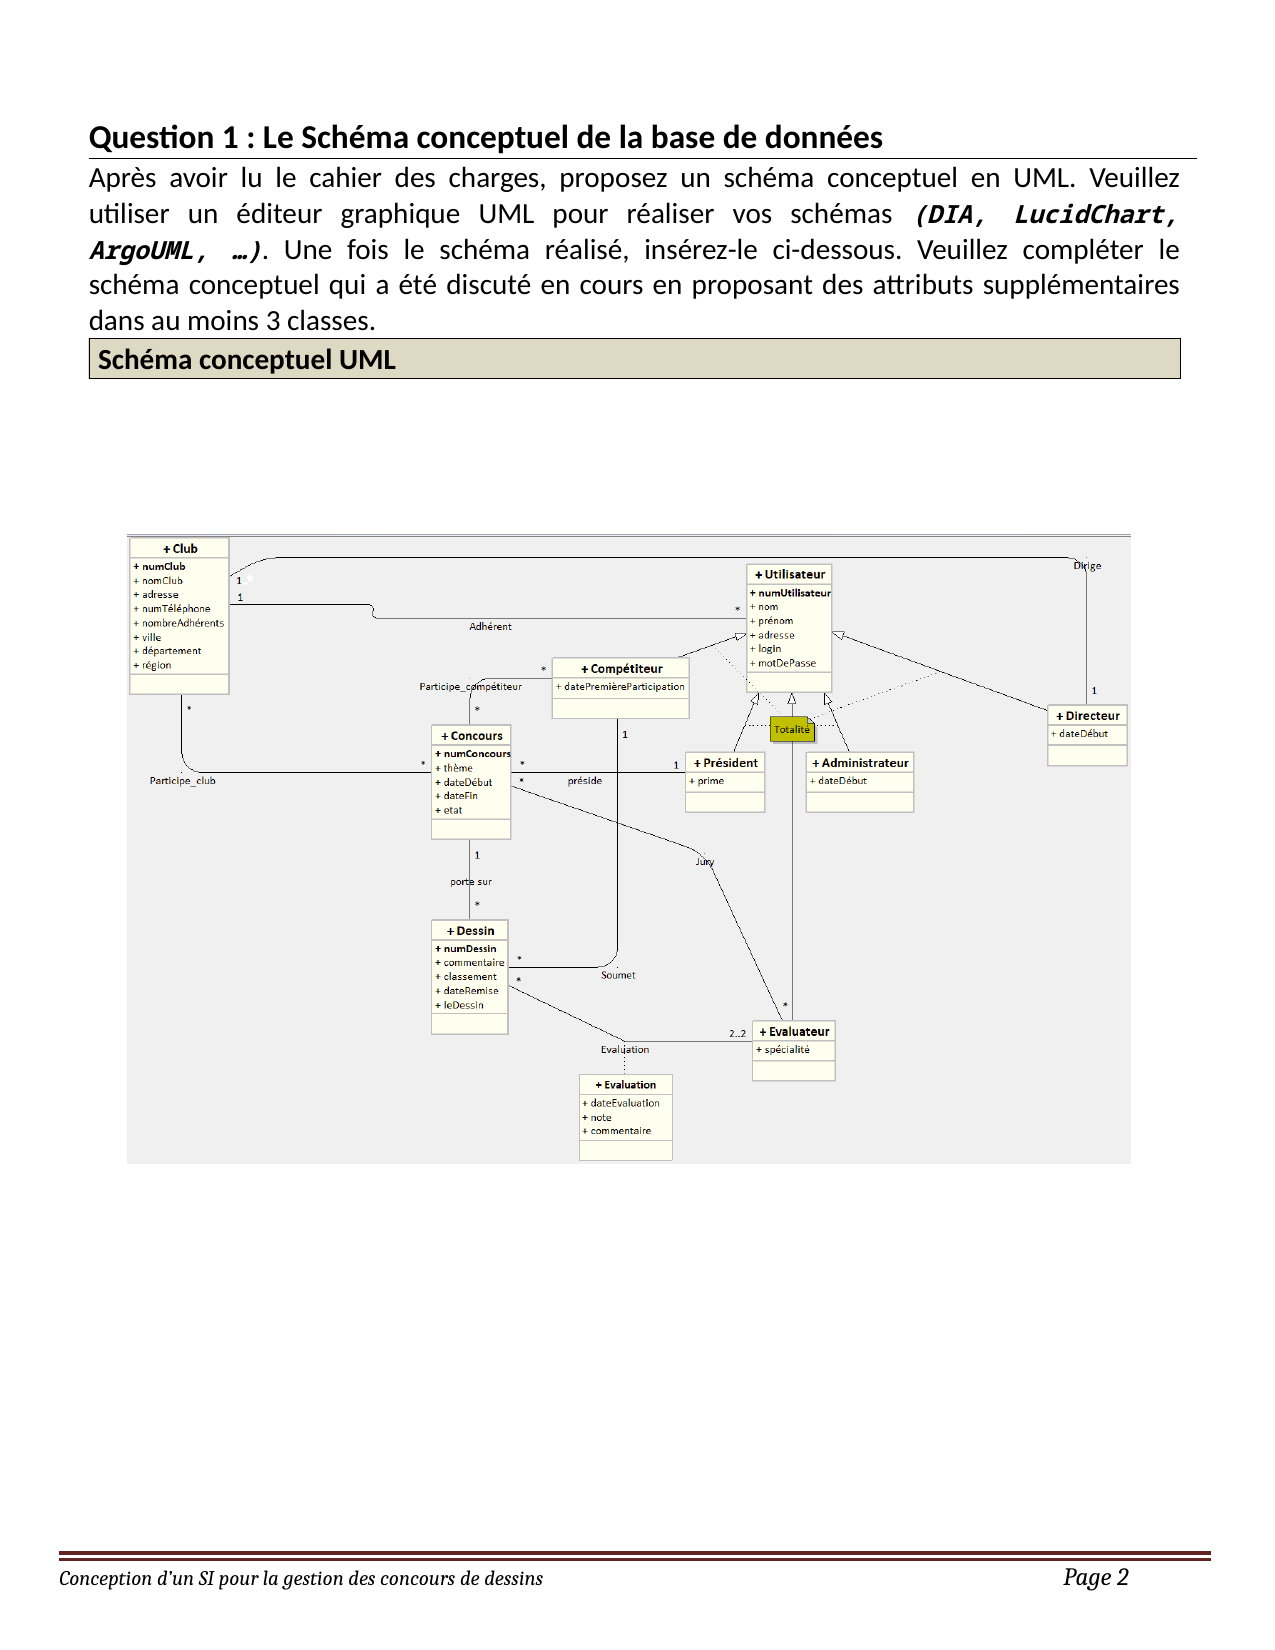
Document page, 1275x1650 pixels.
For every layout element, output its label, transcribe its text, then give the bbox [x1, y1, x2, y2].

text Schéma conceptuel UML [90, 339, 1180, 378]
picture [126, 534, 1131, 1164]
text Question 1 : Le Schéma conceptuel de la base de données [88, 116, 1197, 159]
text Après avoir lu le cahier des charges, proposez un schéma conceptuel en UML. Veuillez utiliser un éditeur graphique UML pour réaliser vos schémas (DIA, LucidChart, ArgoUML, …). Une fois le schéma réalisé, insérez-le ci-dessous. Veuillez compléter le schéma conceptuel qui a été discuté en cours en proposant des attributs supplémentaires dans au moins 3 classes. [88, 159, 1181, 338]
